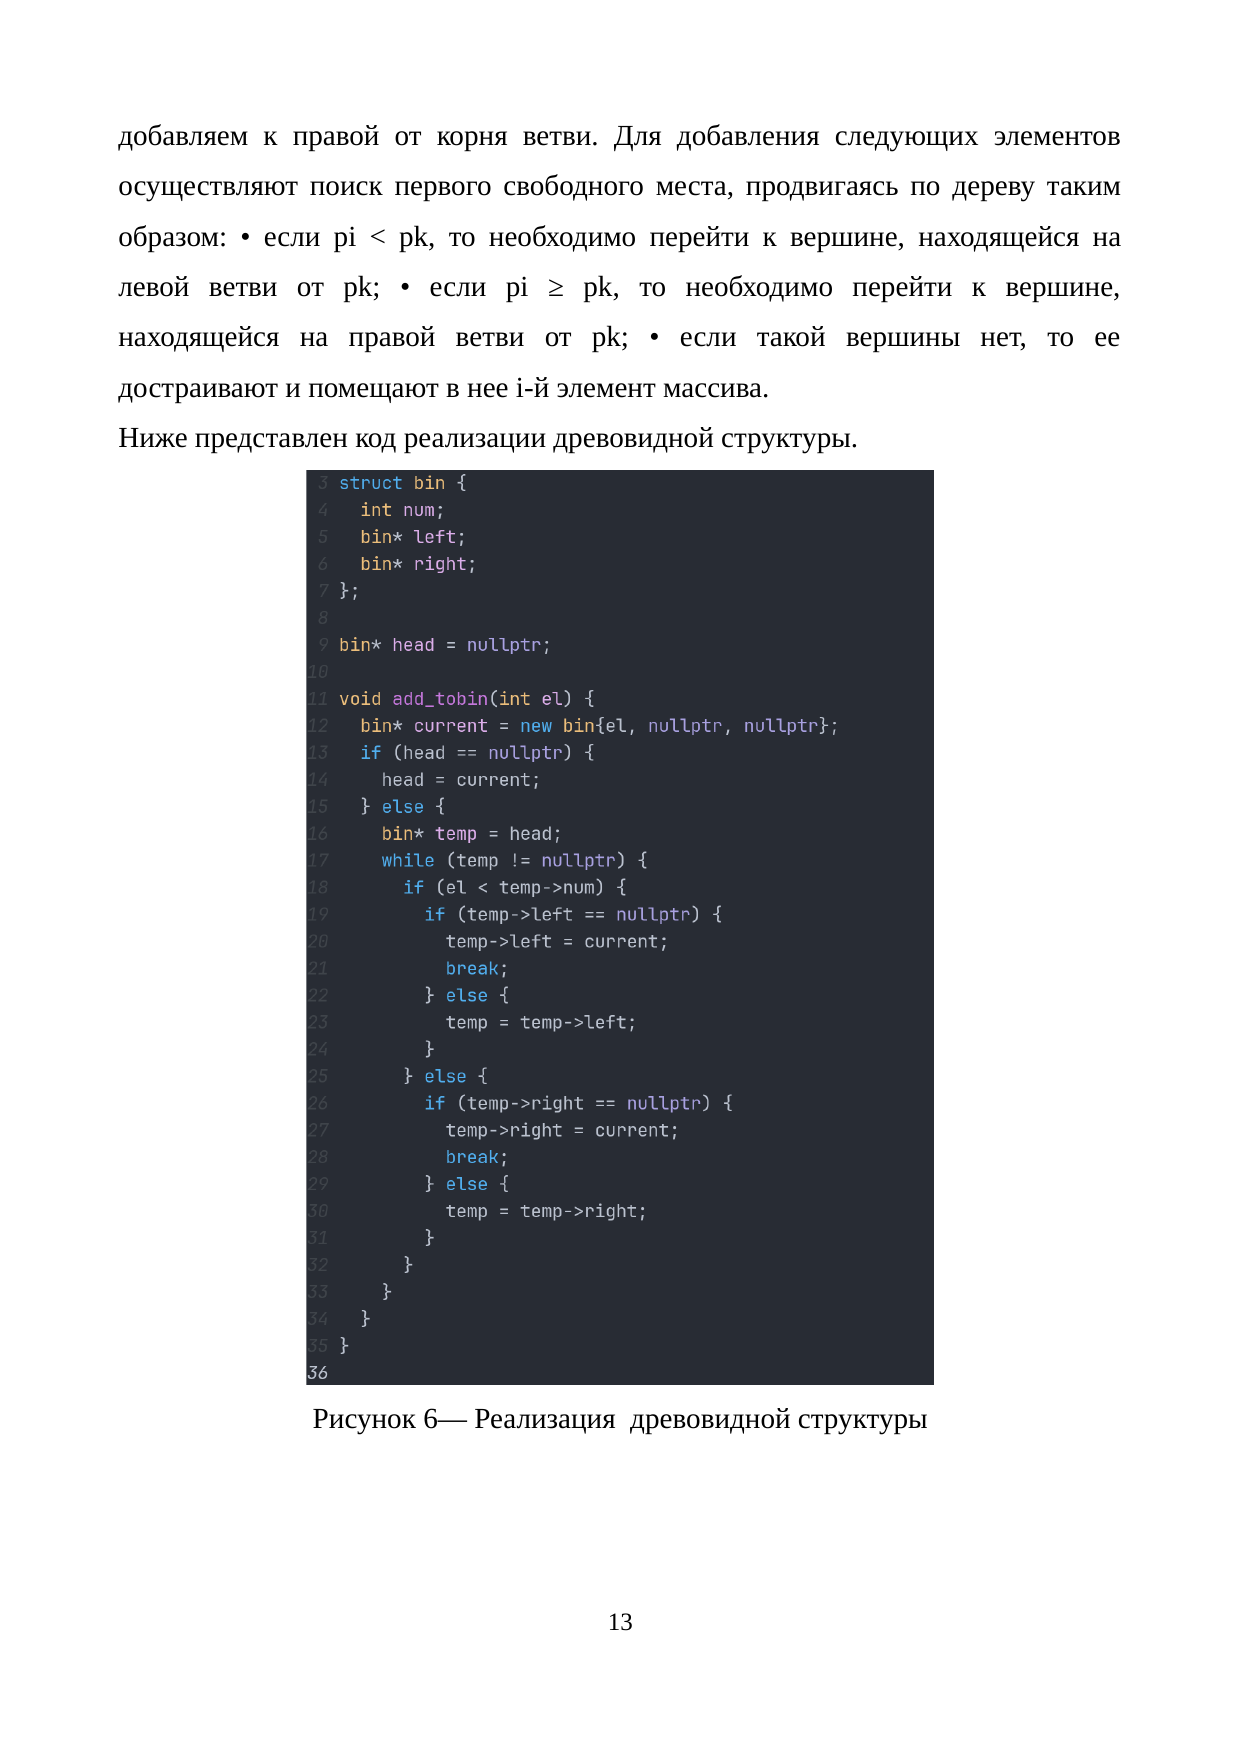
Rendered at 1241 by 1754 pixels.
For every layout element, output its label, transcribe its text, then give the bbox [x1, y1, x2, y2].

text добавляем к правой от корня ветви. Для добавления следующих элементов осуществляют поиск первого свободного места, продвигаясь по дереву таким образом: • если pi < pk, то необходимо перейти к вершине, находящейся на левой ветви от pk; • если pi ≥ pk, то необходимо перейти к вершине, находящейся на правой ветви от pk; • если такой вершины нет, то ее достраивают и помещают в нее i-й элемент массива. [118, 118, 1122, 403]
text Рисунок 6— Реализация древовидной структуры [118, 470, 1122, 1434]
picture [306, 470, 934, 1385]
text Ниже представлен код реализации древовидной структуры. [118, 420, 1122, 453]
